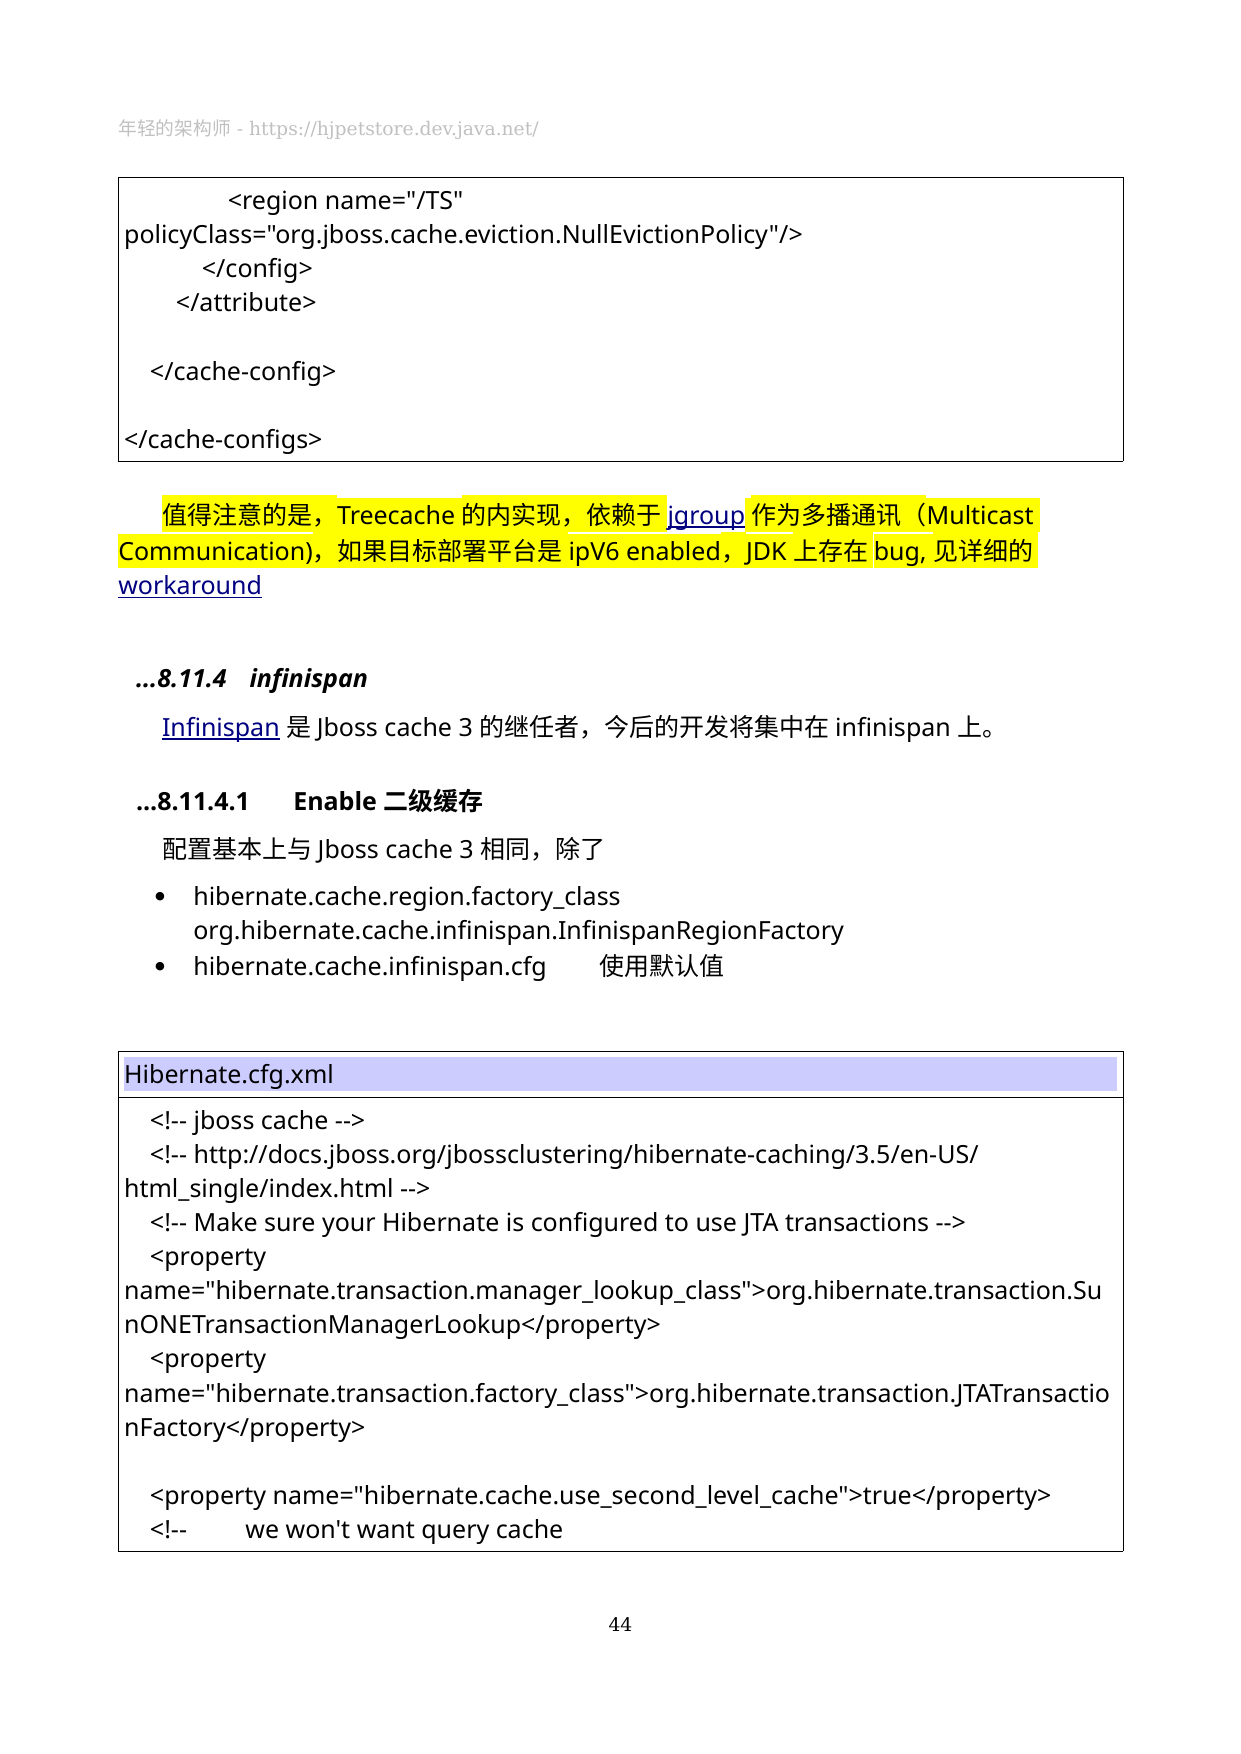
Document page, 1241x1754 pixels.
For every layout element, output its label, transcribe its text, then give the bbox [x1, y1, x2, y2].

subtitle infinispan [136, 661, 1122, 695]
list hibernate.cache.infinispan.cfg 使用默认值 [156, 947, 1122, 983]
subtitle Enable 二级缓存 [136, 781, 1122, 817]
text Infinispan 是 Jboss cache 3 的继任者，今后的开发将集中在 infinispan 上。 [118, 707, 1122, 744]
text 配置基本上与 Jboss cache 3 相同，除了 [118, 830, 1122, 866]
list hibernate.cache.region.factory_class org.hibernate.cache.infinispan.InfinispanRegionFactory [156, 879, 1122, 947]
table_cell <region name="/TS" policyClass="org.jboss.cache.eviction.NullEvictionPolicy"/> </config> </attribute> </cache-config> </cache-configs> [119, 178, 1123, 461]
table_cell <!-- jboss cache --> <!-- http://docs.jboss.org/jbossclustering/hibernate-caching/3.5/en-US/html_single/index.html --> <!-- Make sure your Hibernate is configured to use JTA transactions --> <property name="hibernate.transaction.manager_lookup_class">org.hibernate.transaction.SunONETransactionManagerLookup</property> <property name="hibernate.transaction.factory_class">org.hibernate.transaction.JTATransactionFactory</property> <property name="hibernate.cache.use_second_level_cache">true</property> <!-- we won't want query cache [119, 1098, 1123, 1551]
table_header Hibernate.cfg.xml [119, 1052, 1123, 1097]
text 值得注意的是，Treecache 的内实现，依赖于 jgroup 作为多播通讯（Multicast Communication)，如果目标部署平台是 ipV6 enabled，JDK 上存在 bug, 见详细的 workaround [118, 495, 1122, 602]
